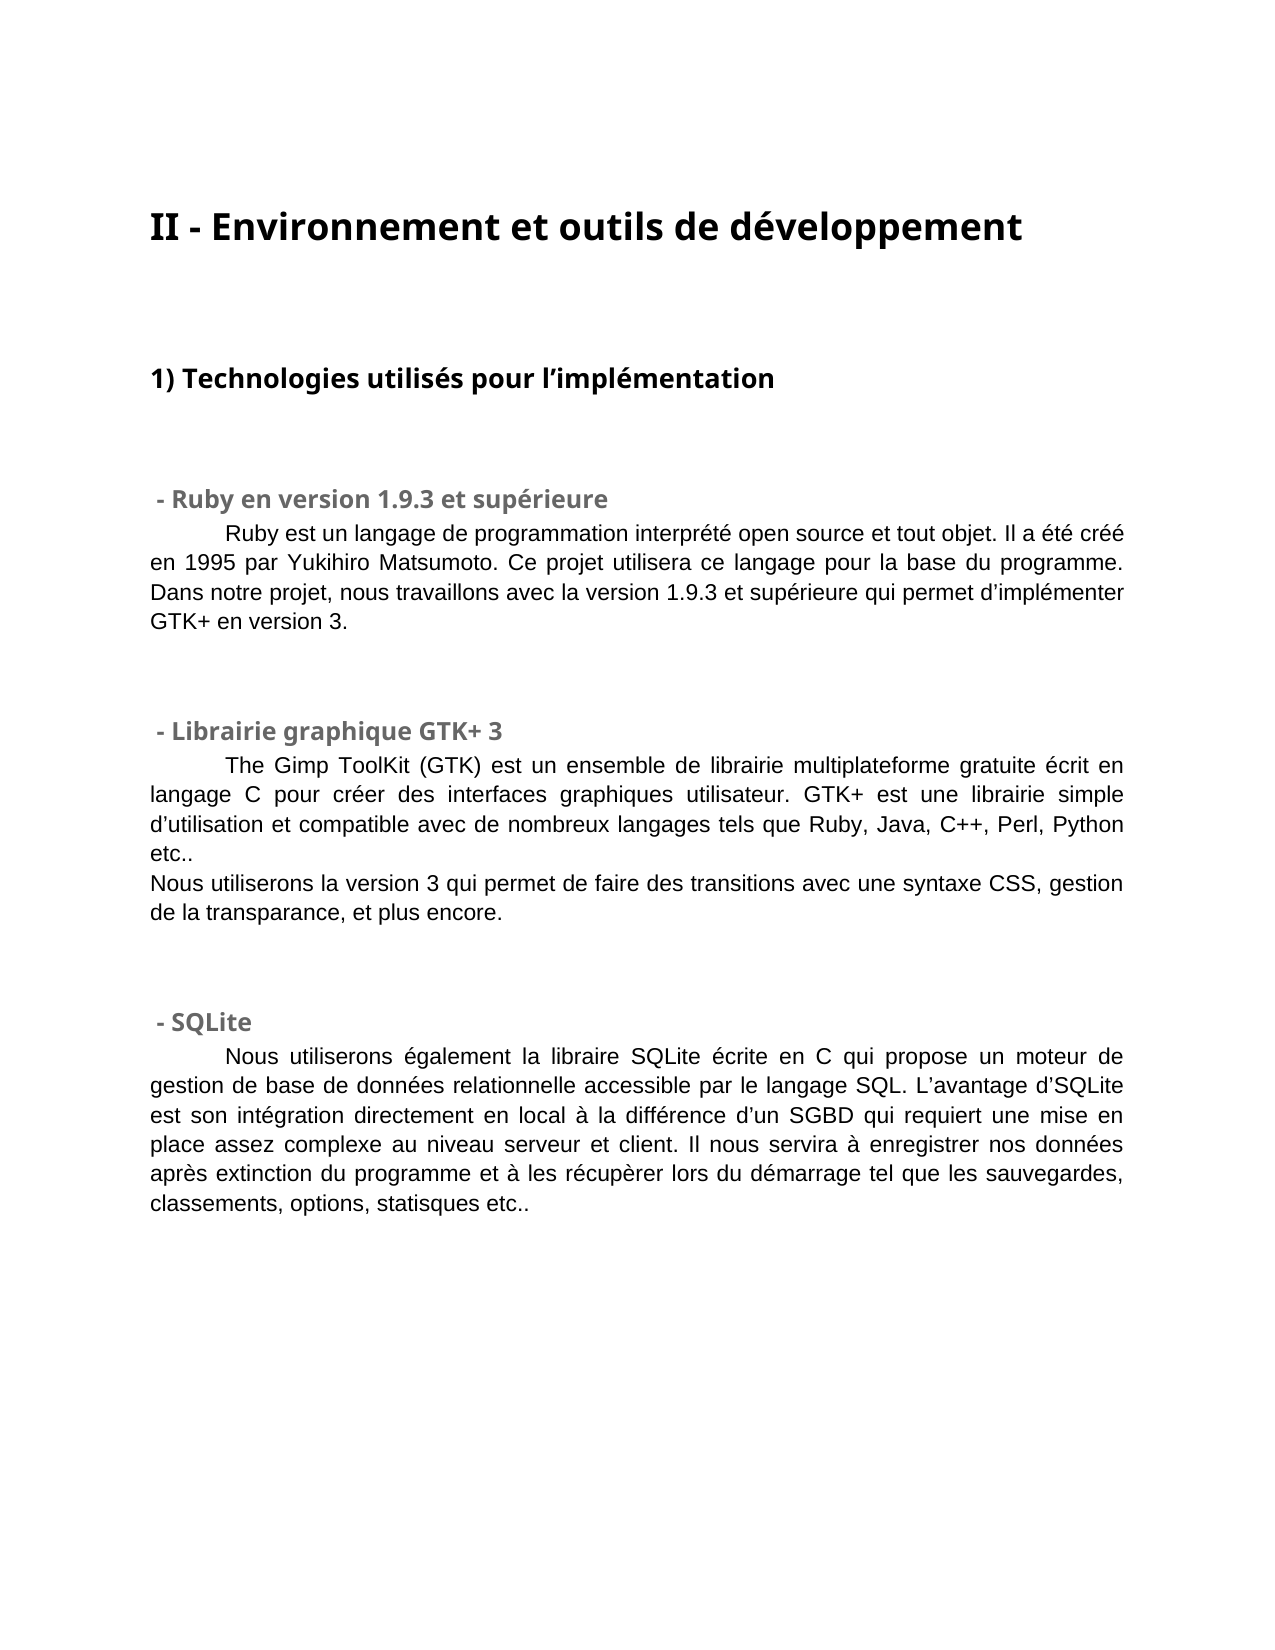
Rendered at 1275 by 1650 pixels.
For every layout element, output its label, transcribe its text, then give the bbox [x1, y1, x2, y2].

subtitle 1) Technologies utilisés pour l’implémentation [150, 359, 1125, 396]
text Ruby est un langage de programmation interprété open source et tout objet. Il a été créé en 1995 par Yukihiro Matsumoto. Ce projet utilisera ce langage pour la base du programme. Dans notre projet, nous travaillons avec la version 1.9.3 et supérieure qui permet d’implémenter GTK+ en version 3. [150, 521, 1125, 634]
text Nous utiliserons également la libraire SQLite écrite en C qui propose un moteur de gestion de base de données relationnelle accessible par le langage SQL. L’avantage d’SQLite est son intégration directement en local à la différence d’un SGBD qui requiert une mise en place assez complexe au niveau serveur et client. Il nous servira à enregistrer nos données après extinction du programme et à les récupèrer lors du démarrage tel que les sauvegardes, classements, options, statisques etc.. [150, 1043, 1125, 1216]
text Nous utiliserons la version 3 qui permet de faire des transitions avec une syntaxe CSS, gestion de la transparance, et plus encore. [150, 870, 1125, 925]
subtitle II - Environnement et outils de développement [150, 200, 1125, 251]
subtitle - Librairie graphique GTK+ 3 [150, 713, 1125, 748]
subtitle - SQLite [150, 1004, 1125, 1038]
text The Gimp ToolKit (GTK) est un ensemble de librairie multiplateforme gratuite écrit en langage C pour créer des interfaces graphiques utilisateur. GTK+ est une librairie simple d’utilisation et compatible avec de nombreux langages tels que Ruby, Java, C++, Perl, Python etc.. [150, 753, 1125, 866]
subtitle - Ruby en version 1.9.3 et supérieure [150, 481, 1125, 516]
